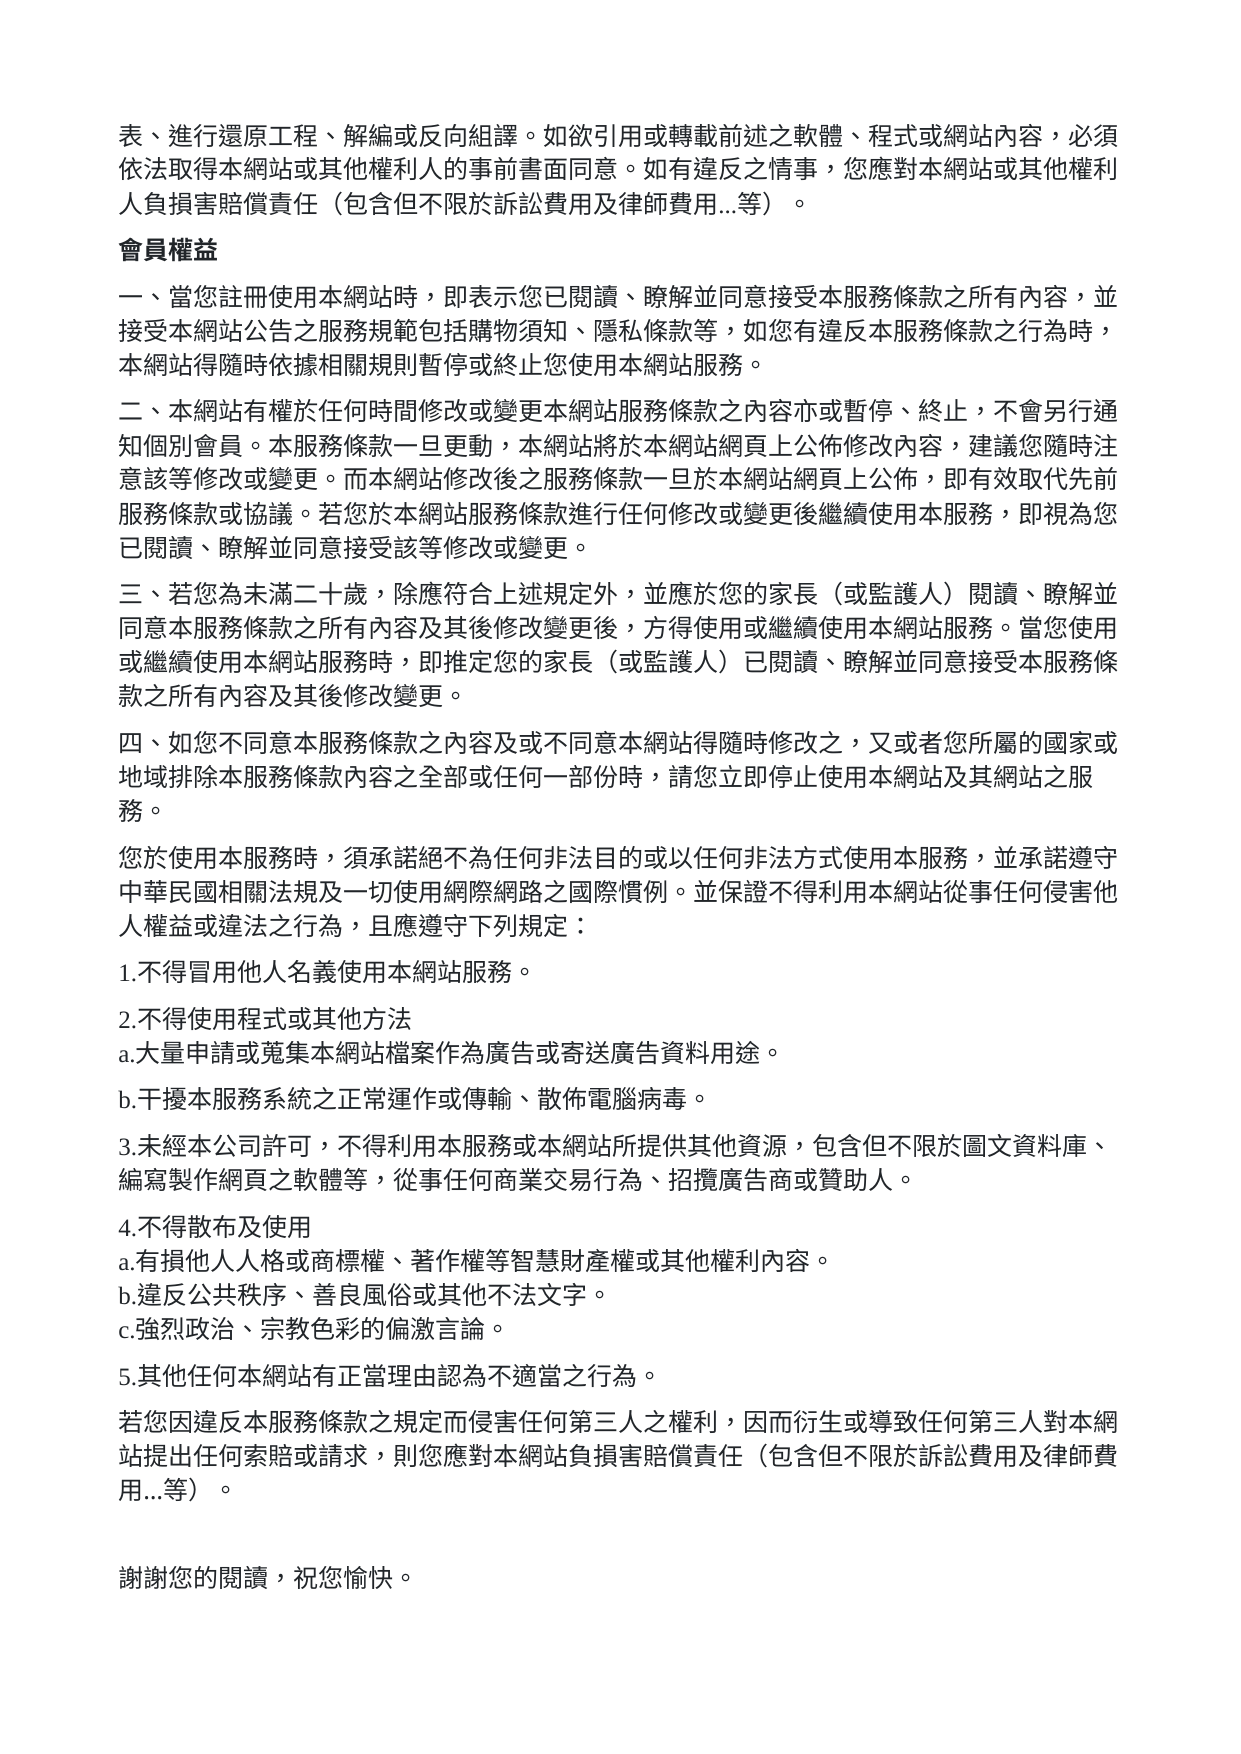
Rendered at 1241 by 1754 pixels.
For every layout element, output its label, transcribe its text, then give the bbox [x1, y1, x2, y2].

text 4.不得散布及使用 a.有損他人人格或商標權、著作權等智慧財產權或其他權利內容。 b.違反公共秩序、善良風俗或其他不法文字。 c.強烈政治、宗教色彩的偏激言論。 [118, 1209, 1122, 1346]
text 二、本網站有權於任何時間修改或變更本網站服務條款之內容亦或暫停、終止，不會另行通知個別會員。本服務條款一旦更動，本網站將於本網站網頁上公佈修改內容，建議您隨時注意該等修改或變更。而本網站修改後之服務條款一旦於本網站網頁上公佈，即有效取代先前服務條款或協議。若您於本網站服務條款進行任何修改或變更後繼續使用本服務，即視為您已閱讀、瞭解並同意接受該等修改或變更。 [118, 394, 1122, 564]
text 若您因違反本服務條款之規定而侵害任何第三人之權利，因而衍生或導致任何第三人對本網站提出任何索賠或請求，則您應對本網站負損害賠償責任（包含但不限於訴訟費用及律師費用…等）。 [118, 1405, 1122, 1507]
text b.干擾本服務系統之正常運作或傳輸、散佈電腦病毒。 [118, 1082, 1122, 1116]
text 1.不得冒用他人名義使用本網站服務。 [118, 955, 1122, 989]
text 2.不得使用程式或其他方法 a.大量申請或蒐集本網站檔案作為廣告或寄送廣告資料用途。 [118, 1002, 1122, 1070]
text 表、進行還原工程、解編或反向組譯。如欲引用或轉載前述之軟體、程式或網站內容，必須依法取得本網站或其他權利人的事前書面同意。如有違反之情事，您應對本網站或其他權利人負損害賠償責任（包含但不限於訴訟費用及律師費用...等）。 [118, 118, 1122, 220]
text 會員權益 [118, 233, 1122, 267]
text 謝謝您的閱讀，祝您愉快。 [118, 1561, 1122, 1595]
text 三、若您為未滿二十歲，除應符合上述規定外，並應於您的家長（或監護人）閱讀、瞭解並同意本服務條款之所有內容及其後修改變更後，方得使用或繼續使用本網站服務。當您使用或繼續使用本網站服務時，即推定您的家長（或監護人）已閱讀、瞭解並同意接受本服務條款之所有內容及其後修改變更。 [118, 577, 1122, 713]
text 四、如您不同意本服務條款之內容及或不同意本網站得隨時修改之，又或者您所屬的國家或地域排除本服務條款內容之全部或任何一部份時，請您立即停止使用本網站及其網站之服務。 [118, 726, 1122, 828]
text 3.未經本公司許可，不得利用本服務或本網站所提供其他資源，包含但不限於圖文資料庫、編寫製作網頁之軟體等，從事任何商業交易行為、招攬廣告商或贊助人。 [118, 1129, 1122, 1197]
text 您於使用本服務時，須承諾絕不為任何非法目的或以任何非法方式使用本服務，並承諾遵守中華民國相關法規及一切使用網際網路之國際慣例。並保證不得利用本網站從事任何侵害他人權益或違法之行為，且應遵守下列規定： [118, 840, 1122, 942]
text 一、當您註冊使用本網站時，即表示您已閱讀、瞭解並同意接受本服務條款之所有內容，並接受本網站公告之服務規範包括購物須知、隱私條款等，如您有違反本服務條款之行為時，本網站得隨時依據相關規則暫停或終止您使用本網站服務。 [118, 279, 1122, 382]
text 5.其他任何本網站有正當理由認為不適當之行為。 [118, 1358, 1122, 1392]
